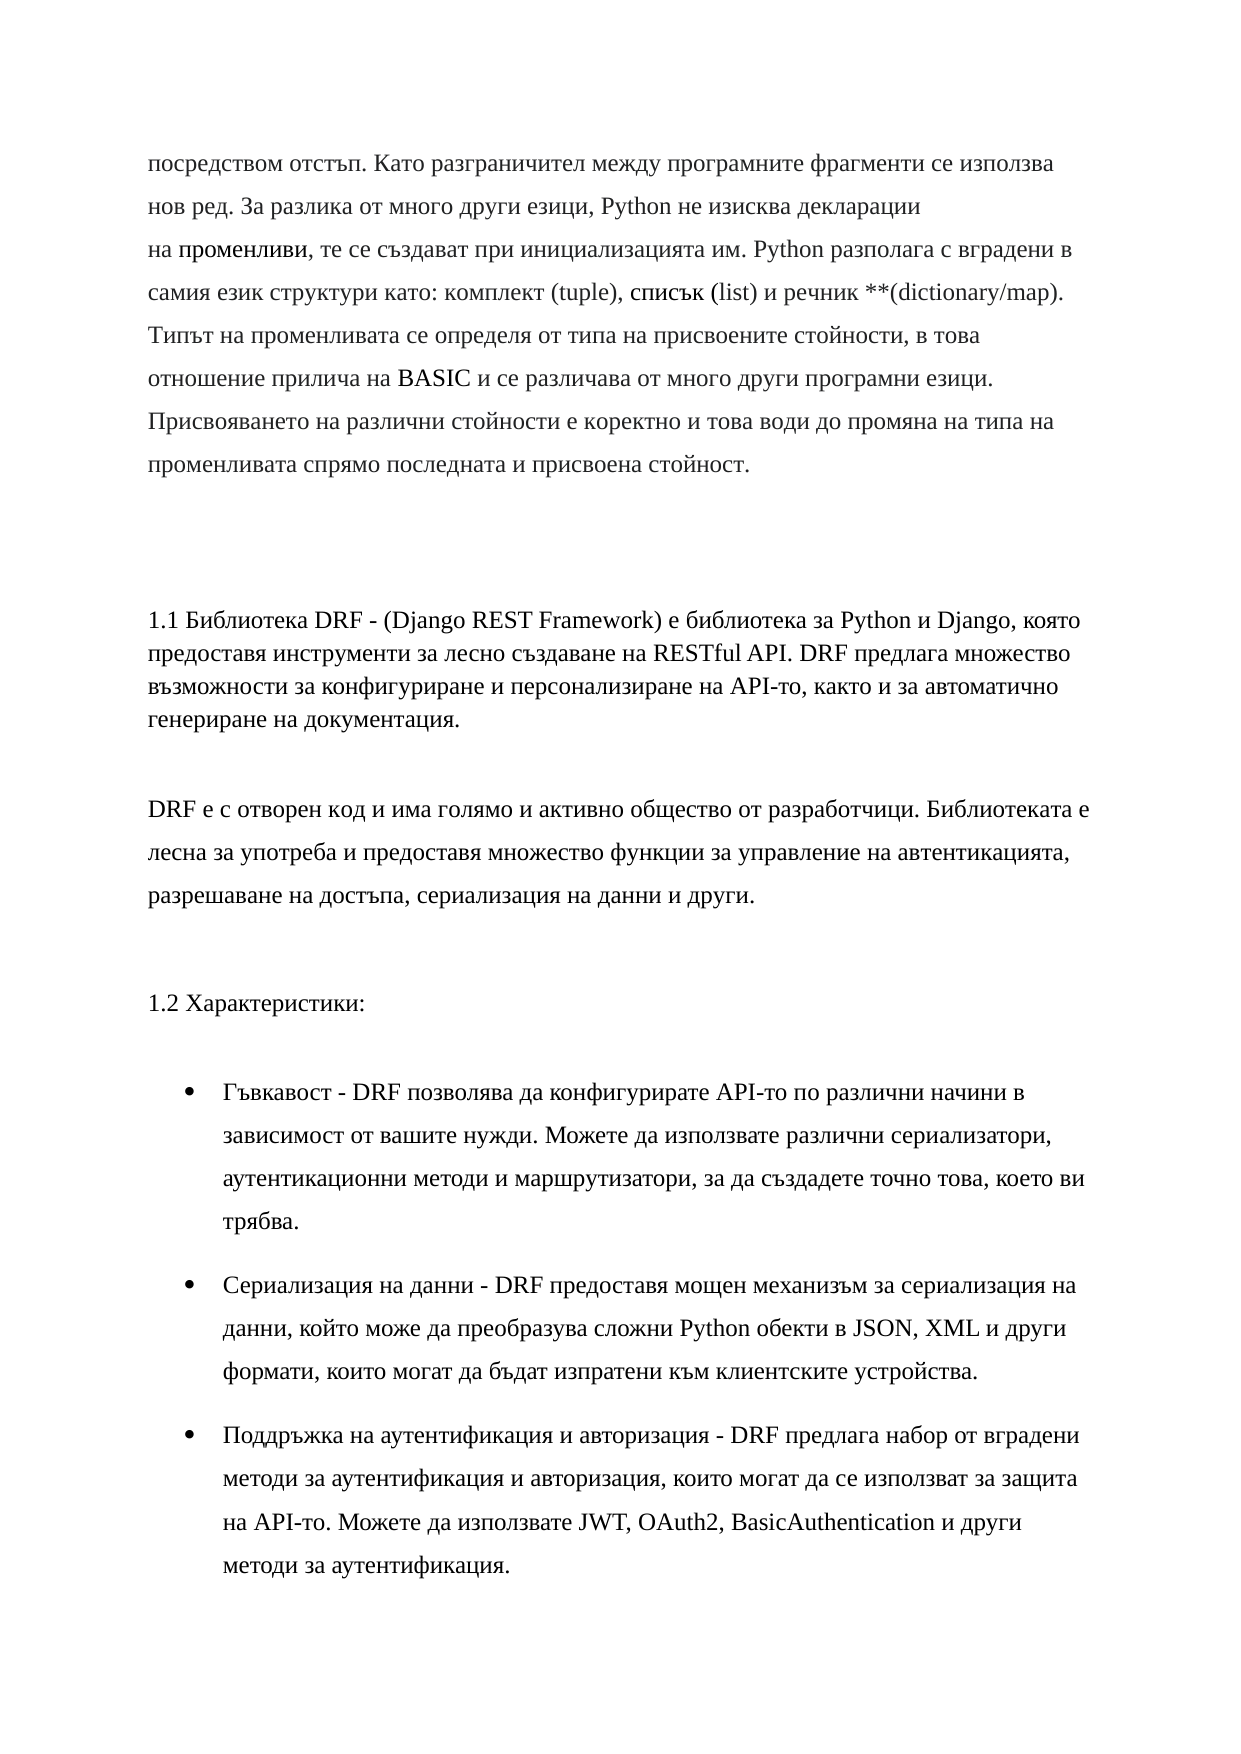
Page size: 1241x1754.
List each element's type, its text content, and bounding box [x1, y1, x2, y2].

subtitle 1.2 Характеристики: [148, 988, 1093, 1016]
list Гъвкавост - DRF позволява да конфигурирате API-то по различни начини в зависимост от вашите нужди. Можете да използвате различни сериализатори, аутентикационни методи и маршрутизатори, за да създадете точно това, което ви трябва. [185, 1077, 1093, 1235]
list Сериализация на данни - DRF предоставя мощен механизъм за сериализация на данни, който може да преобразува сложни Python обекти в JSON, XML и други формати, които могат да бъдат изпратени към клиентските устройства. [185, 1270, 1093, 1385]
text посредством отстъп. Като разграничител между програмните фрагменти се използва нов ред. За разлика от много други езици, Python не изисква декларации на променливи, те се създават при инициализацията им. Python разполага с вградени в самия език структури като: комплект (tuple), списък (list) и речник **(dictionary/map). Типът на променливата се определя от типа на присвоените стойности, в това отношение прилича на BASIC и се различава от много други програмни езици. Присвояването на различни стойности е коректно и това води до промяна на типа на променливата спрямо последната и присвоена стойност. [148, 148, 1093, 478]
list Поддръжка на аутентификация и авторизация - DRF предлага набор от вградени методи за аутентификация и авторизация, които могат да се използват за защита на API-то. Можете да използвате JWT, OAuth2, BasicAuthentication и други методи за аутентификация. [185, 1420, 1093, 1578]
text DRF е с отворен код и има голямо и активно общество от разработчици. Библиотеката е лесна за употреба и предоставя множество функции за управление на автентикацията, разрешаване на достъпа, сериализация на данни и други. [148, 794, 1093, 909]
subtitle 1.1 Библиотека DRF - (Django REST Framework) е библиотека за Python и Django, която предоставя инструменти за лесно създаване на RESTful API. DRF предлага множество възможности за конфигуриране и персонализиране на API-то, както и за автоматично генериране на документация. [148, 605, 1093, 733]
